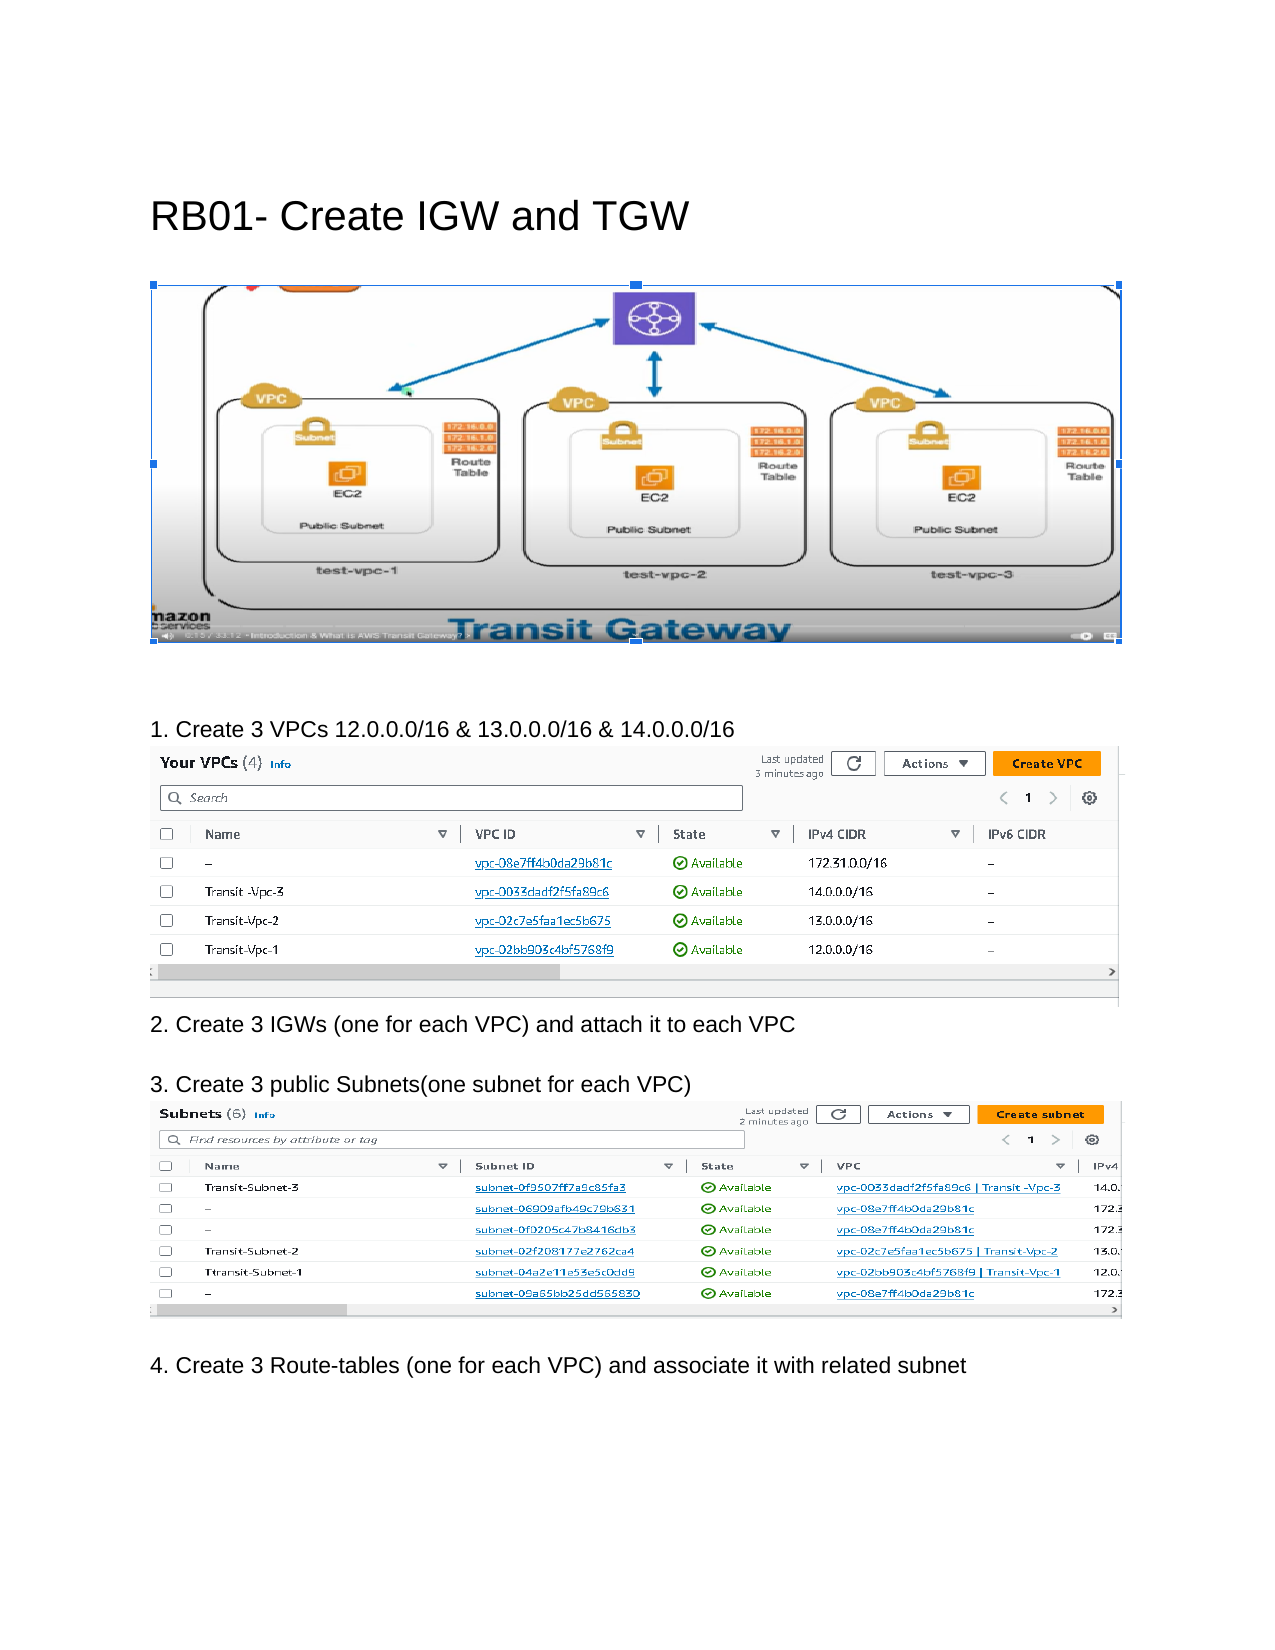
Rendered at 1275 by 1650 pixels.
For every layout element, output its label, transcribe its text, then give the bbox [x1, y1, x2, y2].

text 4. Create 3 Route-tables (one for each VPC) and associate it with related subnet [150, 1352, 1125, 1379]
subtitle RB01- Create IGW and TGW [150, 192, 1125, 239]
picture [150, 281, 1122, 644]
picture [150, 746, 1125, 1007]
picture [150, 1101, 1125, 1319]
text 3. Create 3 public Subnets(one subnet for each VPC) [150, 1071, 1125, 1098]
text 2. Create 3 IGWs (one for each VPC) and attach it to each VPC [150, 1011, 1125, 1037]
text 1. Create 3 VPCs 12.0.0.0/16 & 13.0.0.0/16 & 14.0.0.0/16 [150, 716, 1125, 743]
